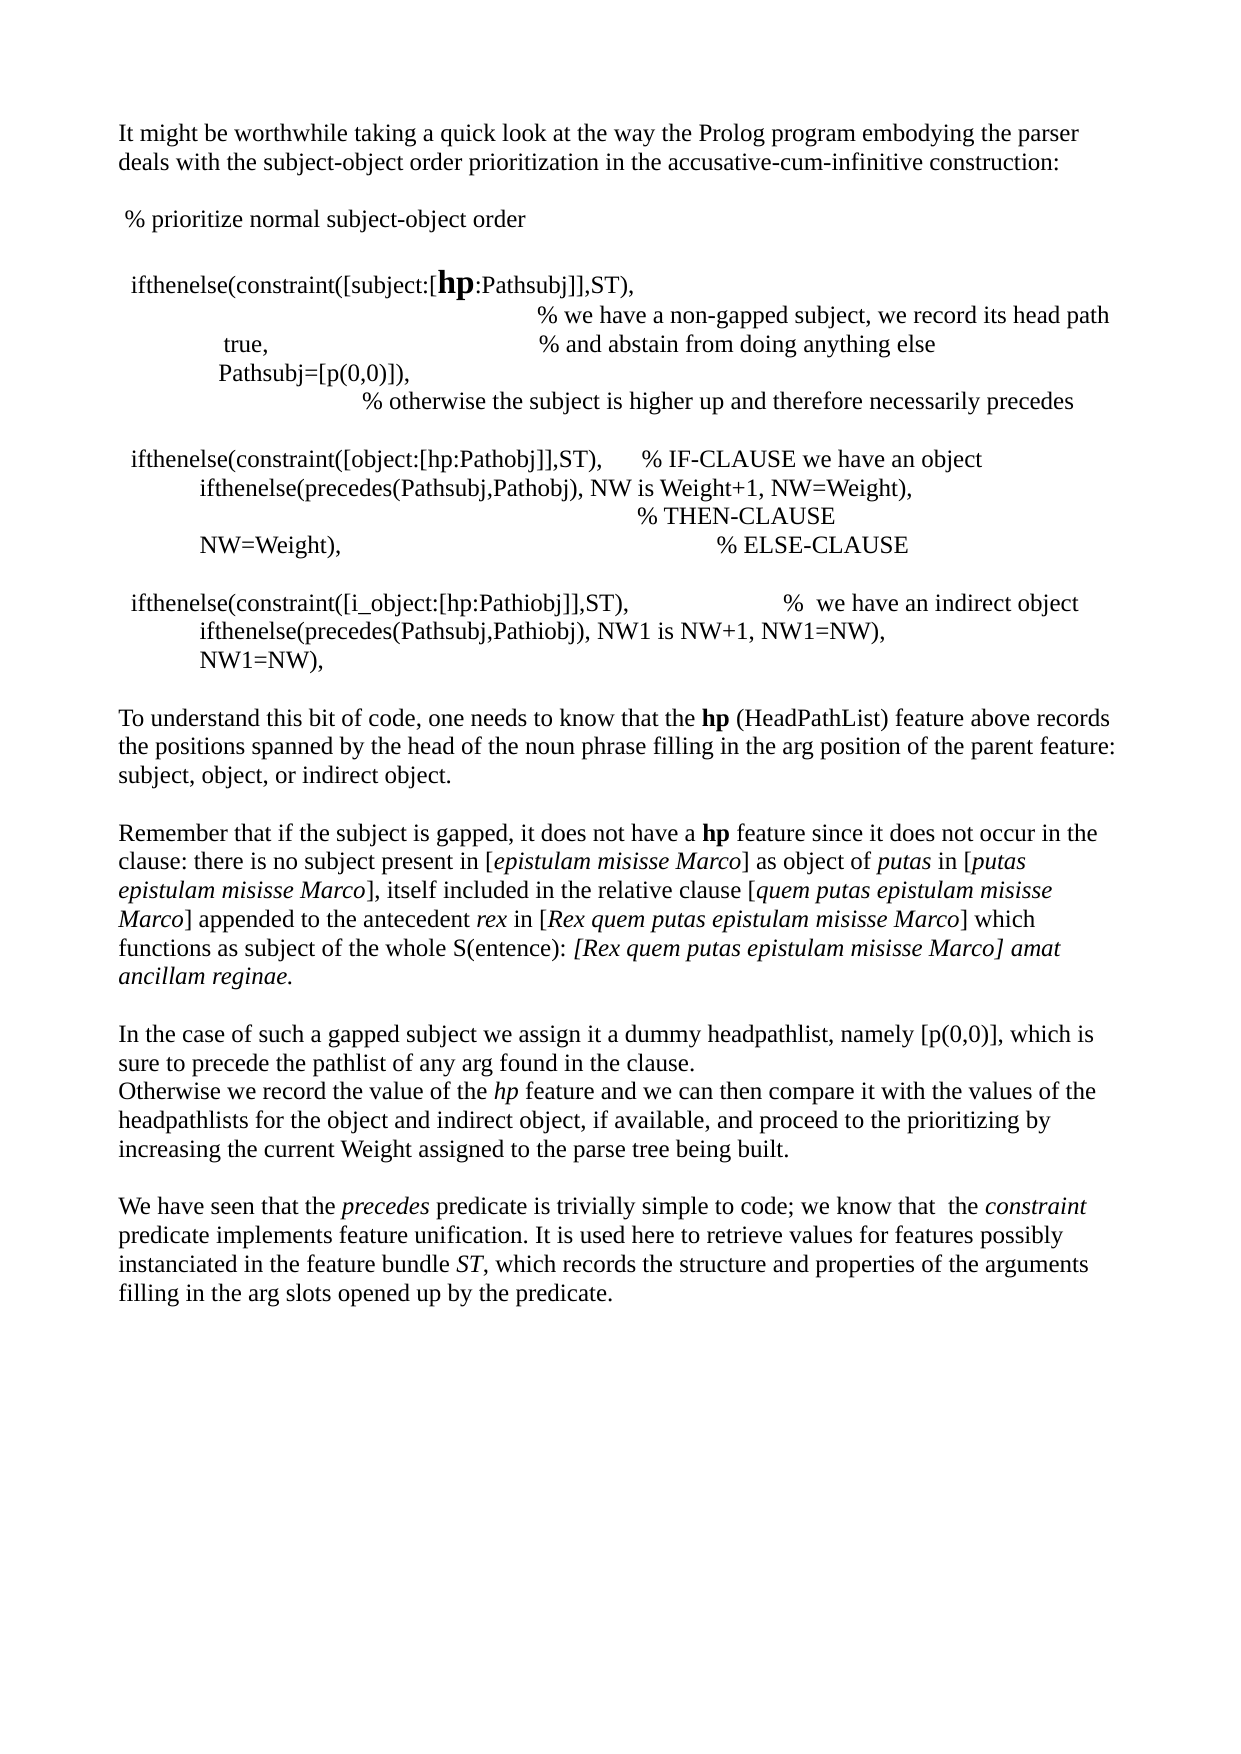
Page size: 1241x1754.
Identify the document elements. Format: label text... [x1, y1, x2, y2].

text ifthenelse(constraint([i_object:[hp:Pathiobj]],ST), % we have an indirect object [118, 588, 1122, 616]
text NW=Weight), % ELSE-CLAUSE [118, 530, 1122, 559]
text In the case of such a gapped subject we assign it a dummy headpathlist, namely [p(0,0)], which is sure to precede the pathlist of any arg found in the clause. [118, 1019, 1122, 1076]
text To understand this bit of code, one needs to know that the hp (HeadPathList) feature above records the positions spanned by the head of the noun phrase filling in the arg position of the parent feature: subject, object, or indirect object. [118, 703, 1122, 789]
text % otherwise the subject is higher up and therefore necessarily precedes [118, 386, 1122, 415]
text Otherwise we record the value of the hp feature and we can then compare it with the values of the headpathlists for the object and indirect object, if available, and proceed to the prioritizing by increasing the current Weight assigned to the parse tree being built. [118, 1076, 1122, 1163]
text ifthenelse(constraint([object:[hp:Pathobj]],ST), % IF-CLAUSE we have an object [118, 444, 1122, 473]
text % THEN-CLAUSE [118, 501, 1122, 530]
text true, % and abstain from doing anything else [118, 329, 1122, 358]
text % we have a non-gapped subject, we record its head path [118, 300, 1122, 329]
text ifthenelse(precedes(Pathsubj,Pathiobj), NW1 is NW+1, NW1=NW), [118, 616, 1122, 645]
text % prioritize normal subject-object order [118, 204, 1122, 233]
text ifthenelse(constraint([subject:[hp:Pathsubj]],ST), [118, 262, 1122, 300]
text Pathsubj=[p(0,0)]), [118, 358, 1122, 386]
text We have seen that the precedes predicate is trivially simple to code; we know that the constraint predicate implements feature unification. It is used here to retrieve values for features possibly instanciated in the feature bundle ST, which records the structure and properties of the arguments filling in the arg slots opened up by the predicate. [118, 1191, 1122, 1306]
text It might be worthwhile taking a quick look at the way the Prolog program embodying the parser deals with the subject-object order prioritization in the accusative-cum-infinitive construction: [118, 118, 1122, 176]
text NW1=NW), [118, 645, 1122, 674]
text Remember that if the subject is gapped, it does not have a hp feature since it does not occur in the clause: there is no subject present in [epistulam misisse Marco] as object of putas in [putas epistulam misisse Marco], itself included in the relative clause [quem putas epistulam misisse Marco] appended to the antecedent rex in [Rex quem putas epistulam misisse Marco] which functions as subject of the whole S(entence): [Rex quem putas epistulam misisse Marco] amat ancillam reginae. [118, 818, 1122, 990]
text ifthenelse(precedes(Pathsubj,Pathobj), NW is Weight+1, NW=Weight), [118, 473, 1122, 501]
